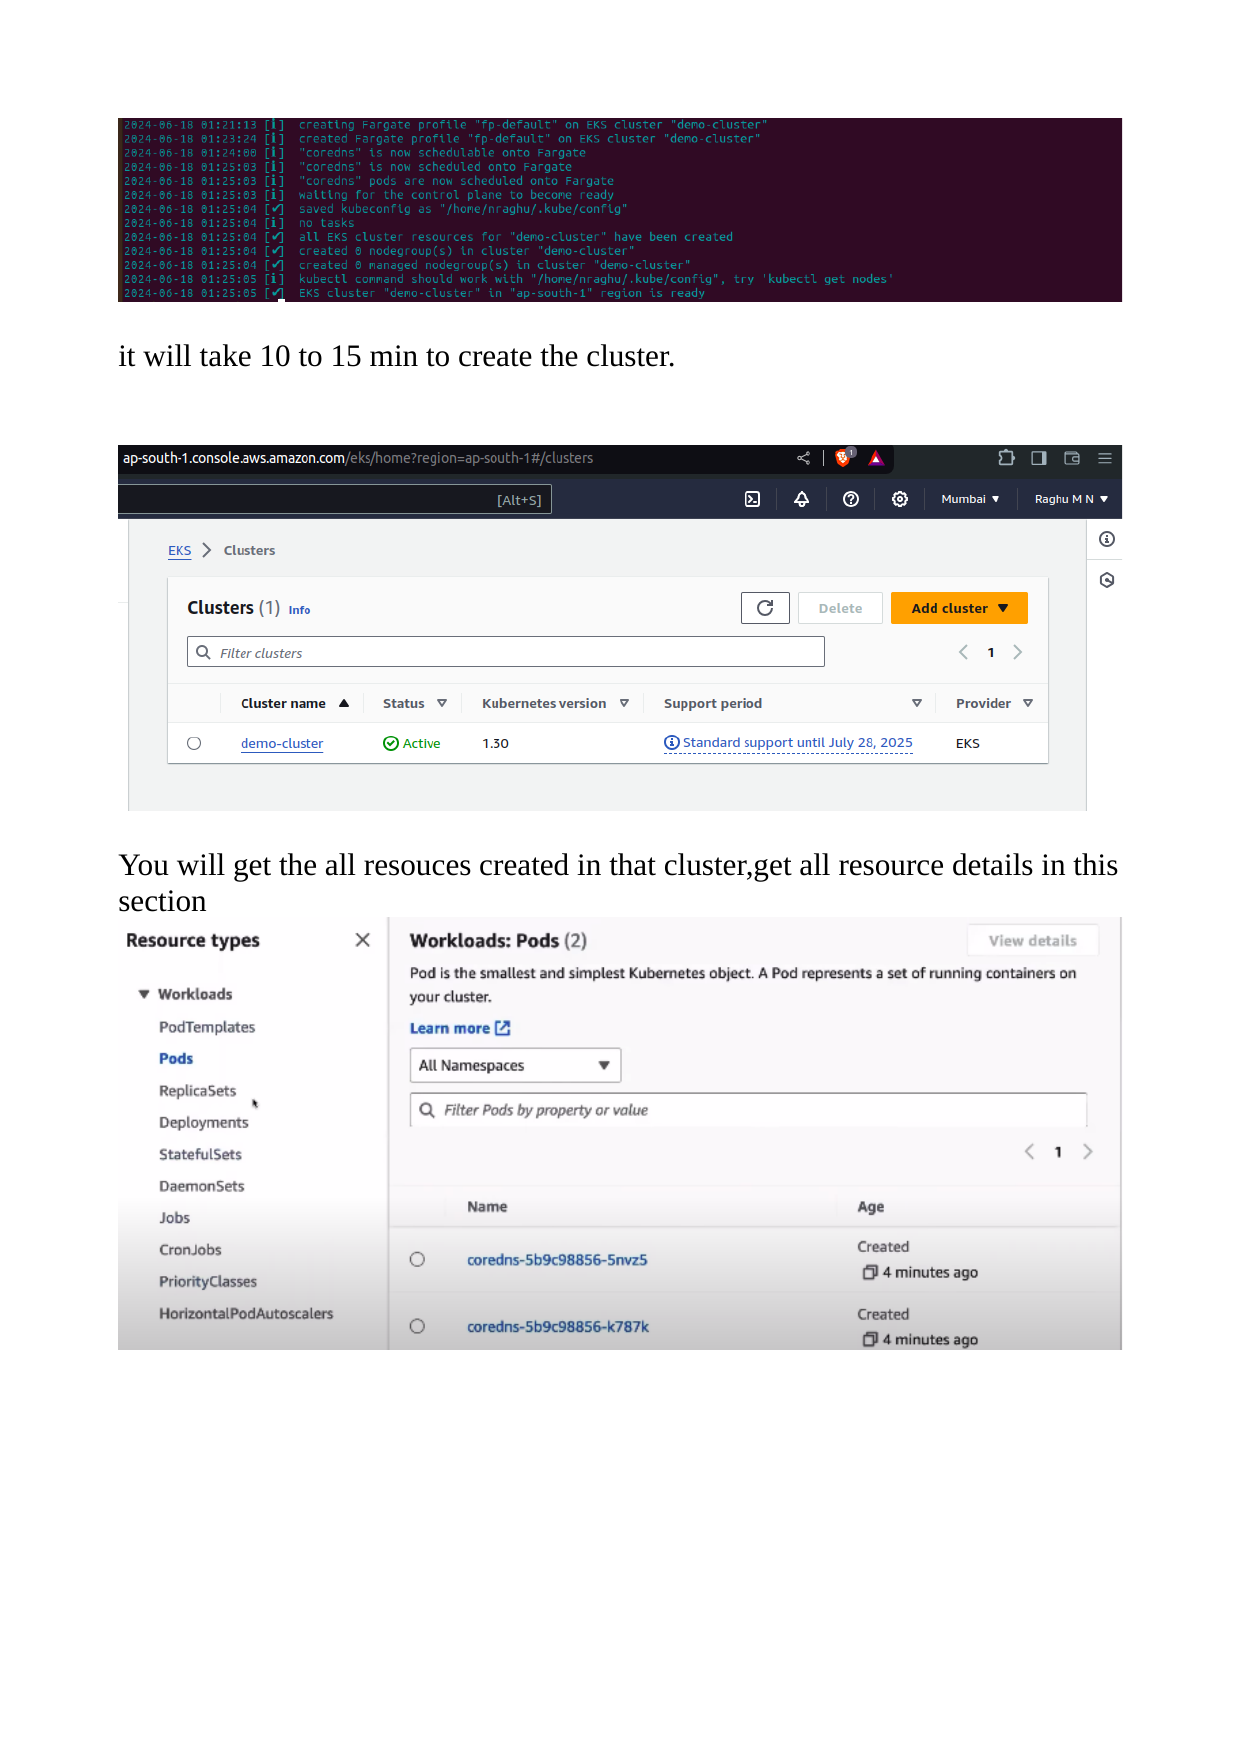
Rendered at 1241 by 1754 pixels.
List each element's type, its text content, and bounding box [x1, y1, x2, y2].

text You will get the all resouces created in that cluster,get all resource details in this section [118, 846, 1122, 917]
picture [118, 917, 1123, 1350]
picture [118, 118, 1123, 302]
text it will take 10 to 15 min to create the cluster. [118, 337, 1122, 373]
picture [118, 445, 1123, 811]
